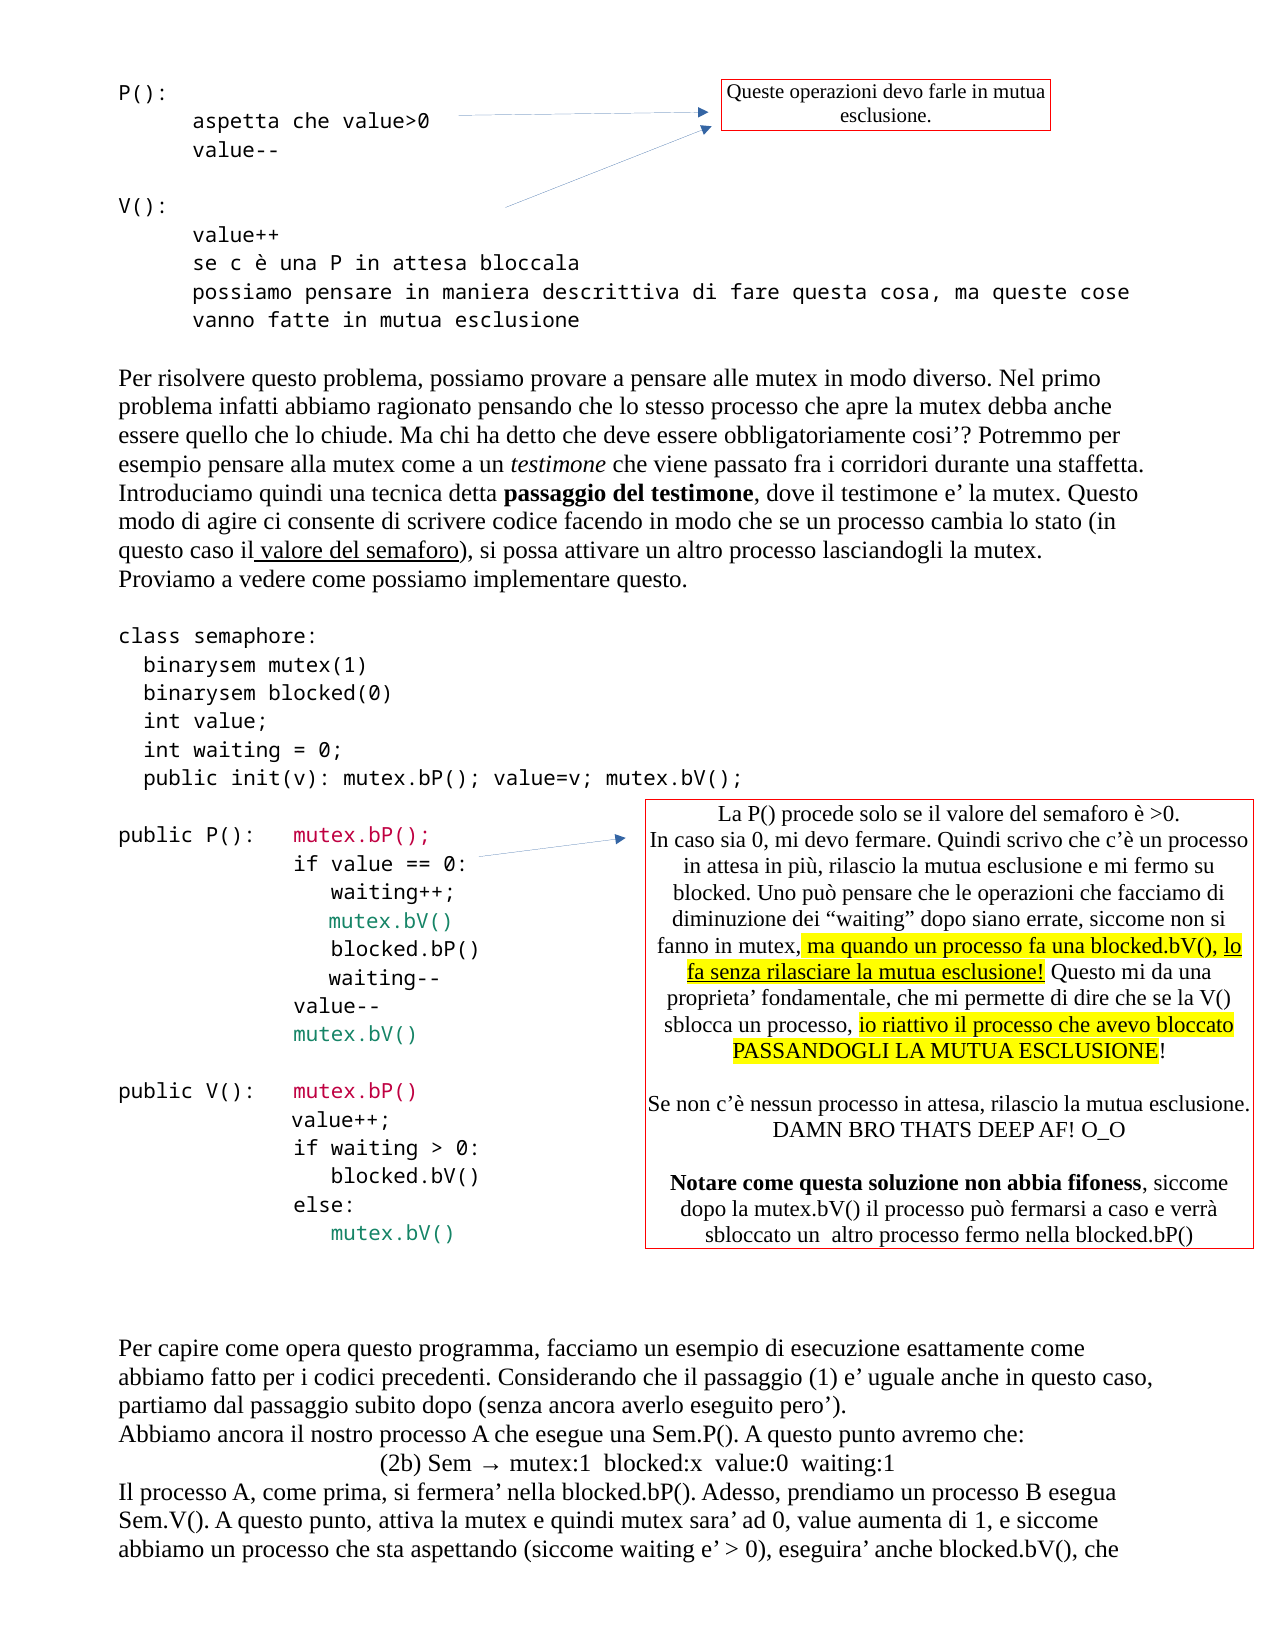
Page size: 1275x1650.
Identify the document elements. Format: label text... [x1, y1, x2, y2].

text public P(): mutex.bP(); [646, 820, 1157, 849]
text possiamo pensare in maniera descrittiva di fare questa cosa, ma queste cose vanno fatte in mutua esclusione [118, 277, 1157, 334]
text mutex.bV() [118, 1218, 645, 1247]
text if value == 0: [118, 849, 645, 877]
text value-- [118, 991, 645, 1019]
text mutex.bV() [646, 906, 1157, 934]
text Per capire come opera questo programma, facciamo un esempio di esecuzione esattamente come abbiamo fatto per i codici precedenti. Considerando che il passaggio (1) e’ uguale anche in questo caso, partiamo dal passaggio subito dopo (senza ancora averlo eseguito pero’). [118, 1333, 1157, 1419]
text (2b) Sem → mutex:1 blocked:x value:0 waiting:1 [118, 1448, 1157, 1477]
text mutex.bV() [646, 1019, 1157, 1048]
text value++; [646, 1105, 1157, 1133]
text Proviamo a vedere come possiamo implementare questo. [118, 564, 1157, 593]
text blocked.bV() [118, 1162, 645, 1190]
text value-- [118, 135, 686, 163]
text if value == 0: [646, 849, 1157, 877]
text mutex.bV() [118, 1019, 645, 1048]
text [622, 135, 1157, 163]
text [646, 1133, 1157, 1162]
text else: [646, 1190, 1157, 1218]
text P(): [118, 78, 1157, 106]
text Abbiamo ancora il nostro processo A che esegue una Sem.P(). A questo punto avremo che: [118, 1419, 1157, 1448]
text if waiting > 0: [118, 1133, 645, 1162]
text waiting++; [118, 877, 645, 906]
text else: [118, 1190, 645, 1218]
text value++ [118, 220, 1157, 248]
text blocked.bP() [646, 934, 1157, 963]
text public V(): mutex.bP() [646, 1076, 1157, 1105]
text blocked.bP() [118, 934, 645, 963]
text aspetta che value>0 [118, 106, 1157, 135]
text mutex.bV() [118, 906, 645, 934]
text int waiting = 0; [118, 735, 1157, 763]
text blocked.bV() [646, 1162, 1157, 1190]
text public P(): mutex.bP(); [118, 820, 645, 849]
text class semaphore: [118, 621, 1157, 650]
text Il processo A, come prima, si fermera’ nella blocked.bP(). Adesso, prendiamo un processo B esegua Sem.V(). A questo punto, attiva la mutex e quindi mutex sara’ ad 0, value aumenta di 1, e siccome abbiamo un processo che sta aspettando (siccome waiting e’ > 0), eseguira’ anche blocked.bV(), che [118, 1477, 1157, 1563]
text se c è una P in attesa bloccala [118, 248, 1157, 277]
text waiting-- [118, 963, 645, 991]
text V(): [118, 192, 1157, 220]
text waiting-- [646, 963, 1157, 991]
text binarysem mutex(1) [118, 650, 1157, 678]
text value-- [646, 991, 1157, 1019]
text public init(v): mutex.bP(); value=v; mutex.bV(); [118, 763, 1157, 792]
text public V(): mutex.bP() [118, 1076, 645, 1105]
text binarysem blocked(0) [118, 678, 1157, 707]
text value++; [118, 1105, 645, 1133]
text Per risolvere questo problema, possiamo provare a pensare alle mutex in modo diverso. Nel primo problema infatti abbiamo ragionato pensando che lo stesso processo che apre la mutex debba anche essere quello che lo chiude. Ma chi ha detto che deve essere obbligatoriamente cosi’? Potremmo per esempio pensare alla mutex come a un testimone che viene passato fra i corridori durante una staffetta. Introduciamo quindi una tecnica detta passaggio del testimone, dove il testimone e’ la mutex. Questo modo di agire ci consente di scrivere codice facendo in modo che se un processo cambia lo stato (in questo caso il valore del semaforo), si possa attivare un altro processo lasciandogli la mutex. [118, 363, 1157, 564]
text int value; [118, 707, 1157, 735]
text waiting++; [646, 877, 1157, 906]
text mutex.bV() [646, 1218, 1157, 1247]
